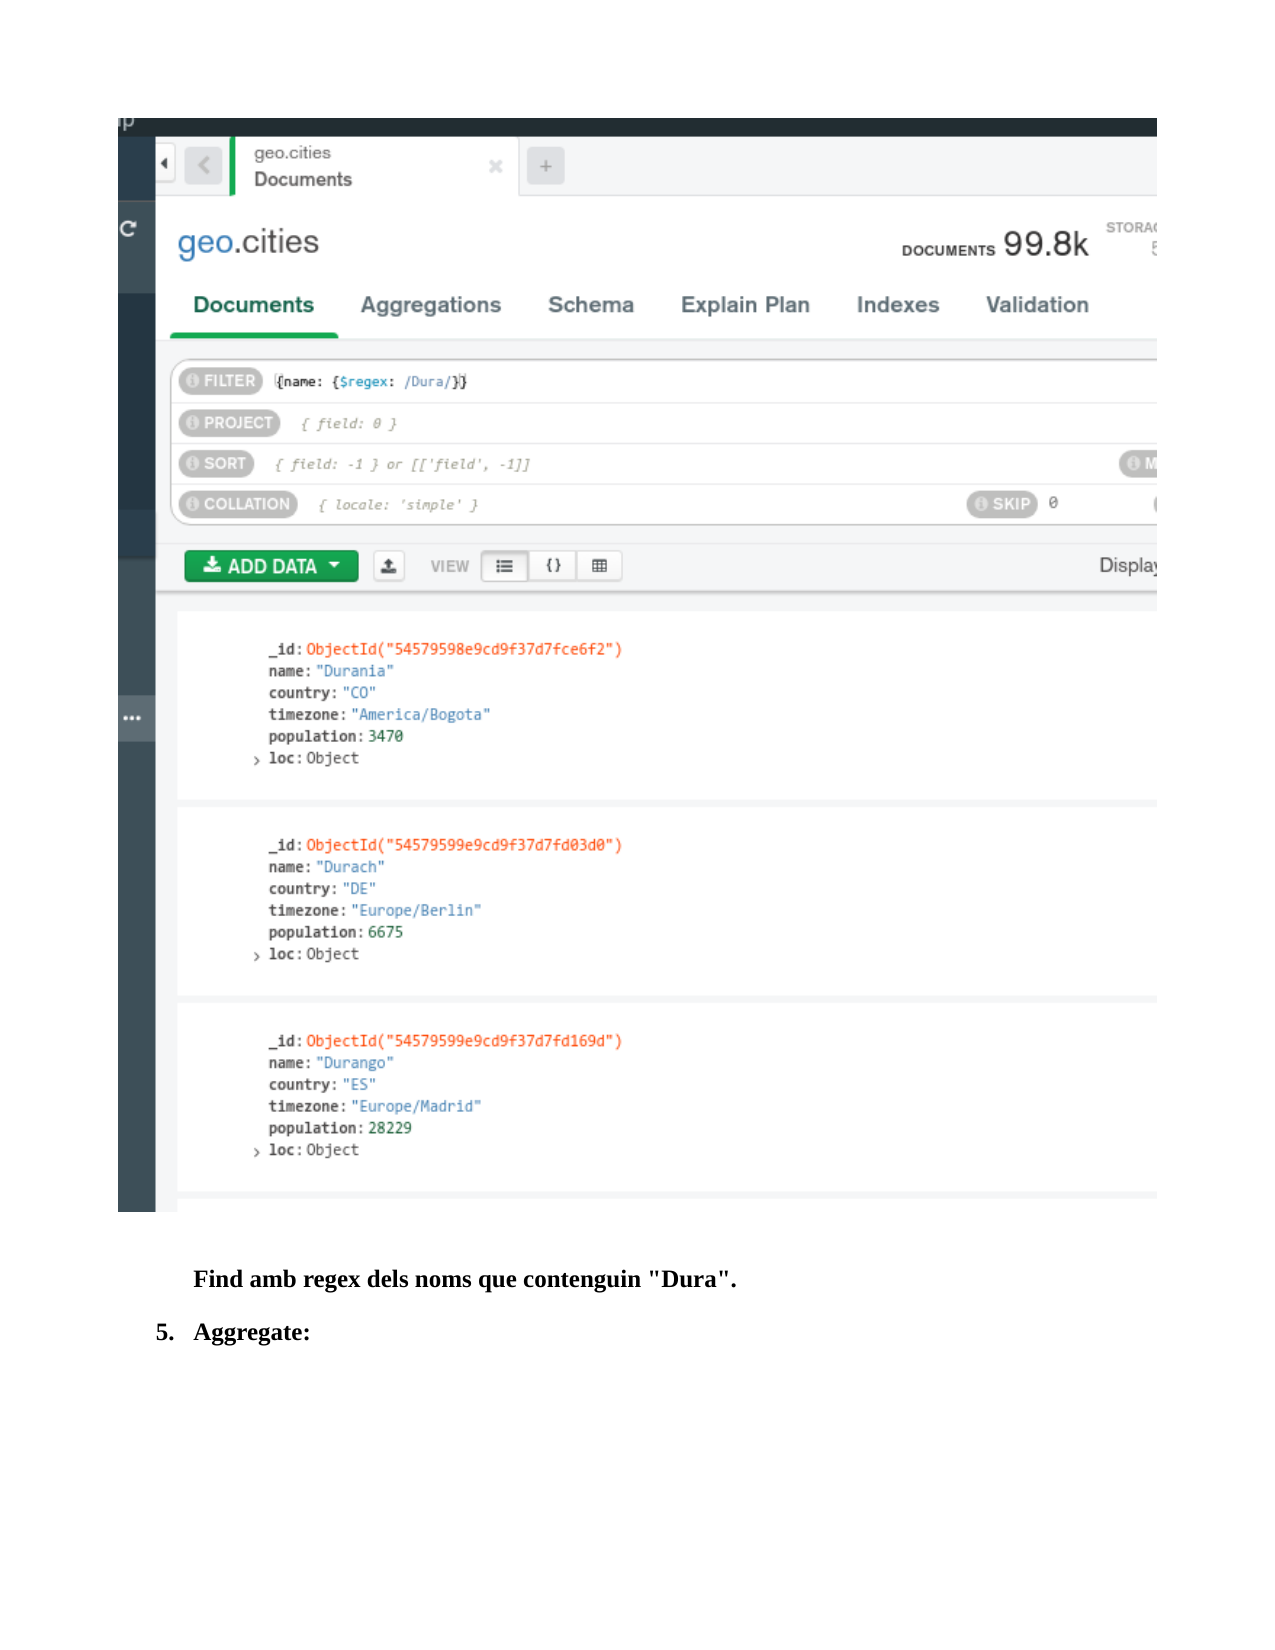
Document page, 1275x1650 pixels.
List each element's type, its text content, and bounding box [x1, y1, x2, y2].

picture [118, 118, 1157, 1212]
table_header Crear Bases de Datos e importar coleciones JSON (Importante que estén línea por línea). Importamos las Colecciones. Mostramos los datos de la collection – GEO.Cities. Algún FIND. Find de els que son de Sant Julià de Lòria amb projection with Timezone. Find amb regex dels noms que contenguin "Dura". Aggregate: restaurants> db.restaurants.aggregate( [ { $group: { _id: "$borough", cont: {$sum: 1} } }, { $sort: {"cont": -1}} ]) InsertOne: db.restaurants.insertOne({ address: { building: '4260', coord: [ -73.96805719999999, 40.7925587 ], street: 'Escola del Treball', zipcode: '08014' }, price: 68, borough: 'Eixample', cuisine: 'Catala', grades: [ { date: ISODate("2021-09-12T00:00:00.000Z"), score: 26 }, { date: ISODate("2020-08-28T00:00:00.000Z"), score: 9 }, { date: ISODate("2019-03-25T00:00:00.000Z"), score: 20 }, { date: ISODate("2018-02-14T00:00:00.000Z"), score: 12 } ], name: 'Edt Fusion Mix', restaurant_id: '14753987' }) Distinct: restaurants> db.restaurants.distinct("grades.score") [118, 1212, 1157, 1515]
